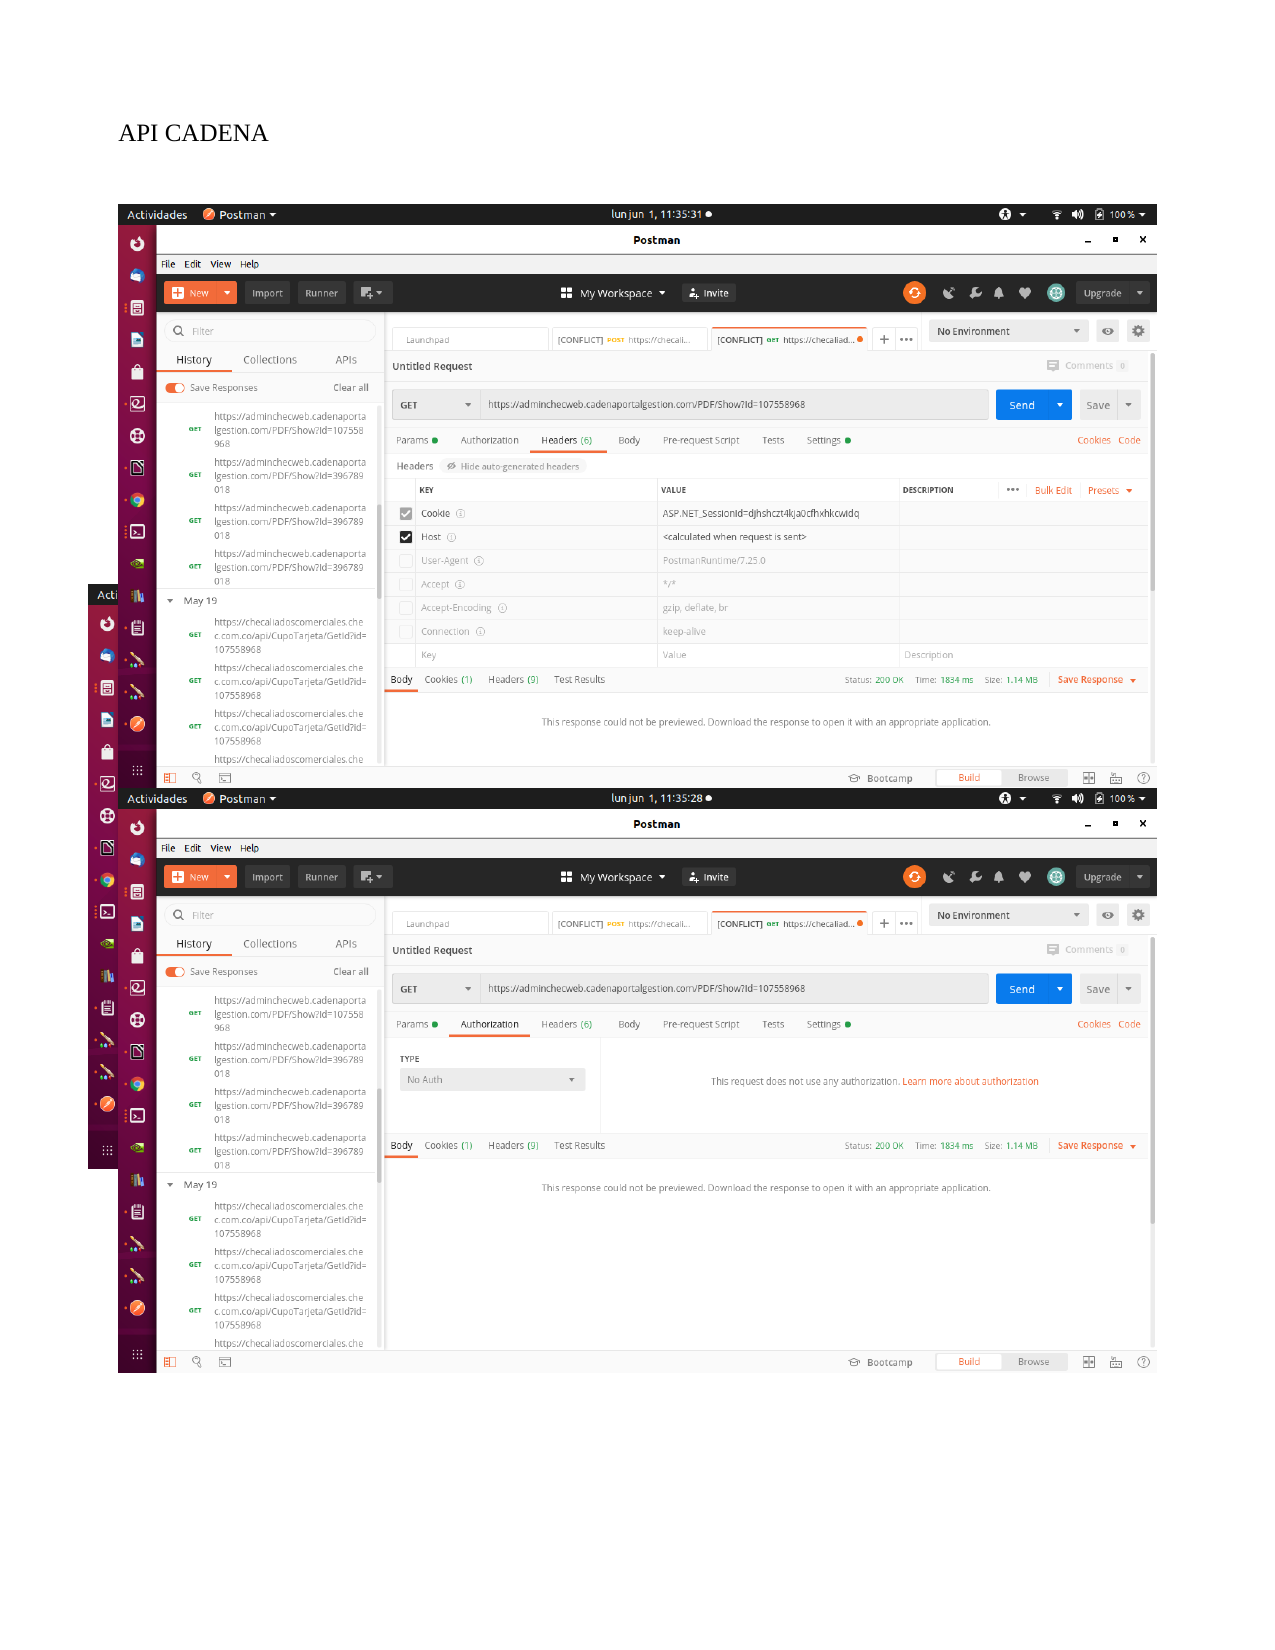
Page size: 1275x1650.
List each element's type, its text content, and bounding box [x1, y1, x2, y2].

picture [88, 204, 1157, 1373]
text API CADENA [118, 118, 1157, 147]
